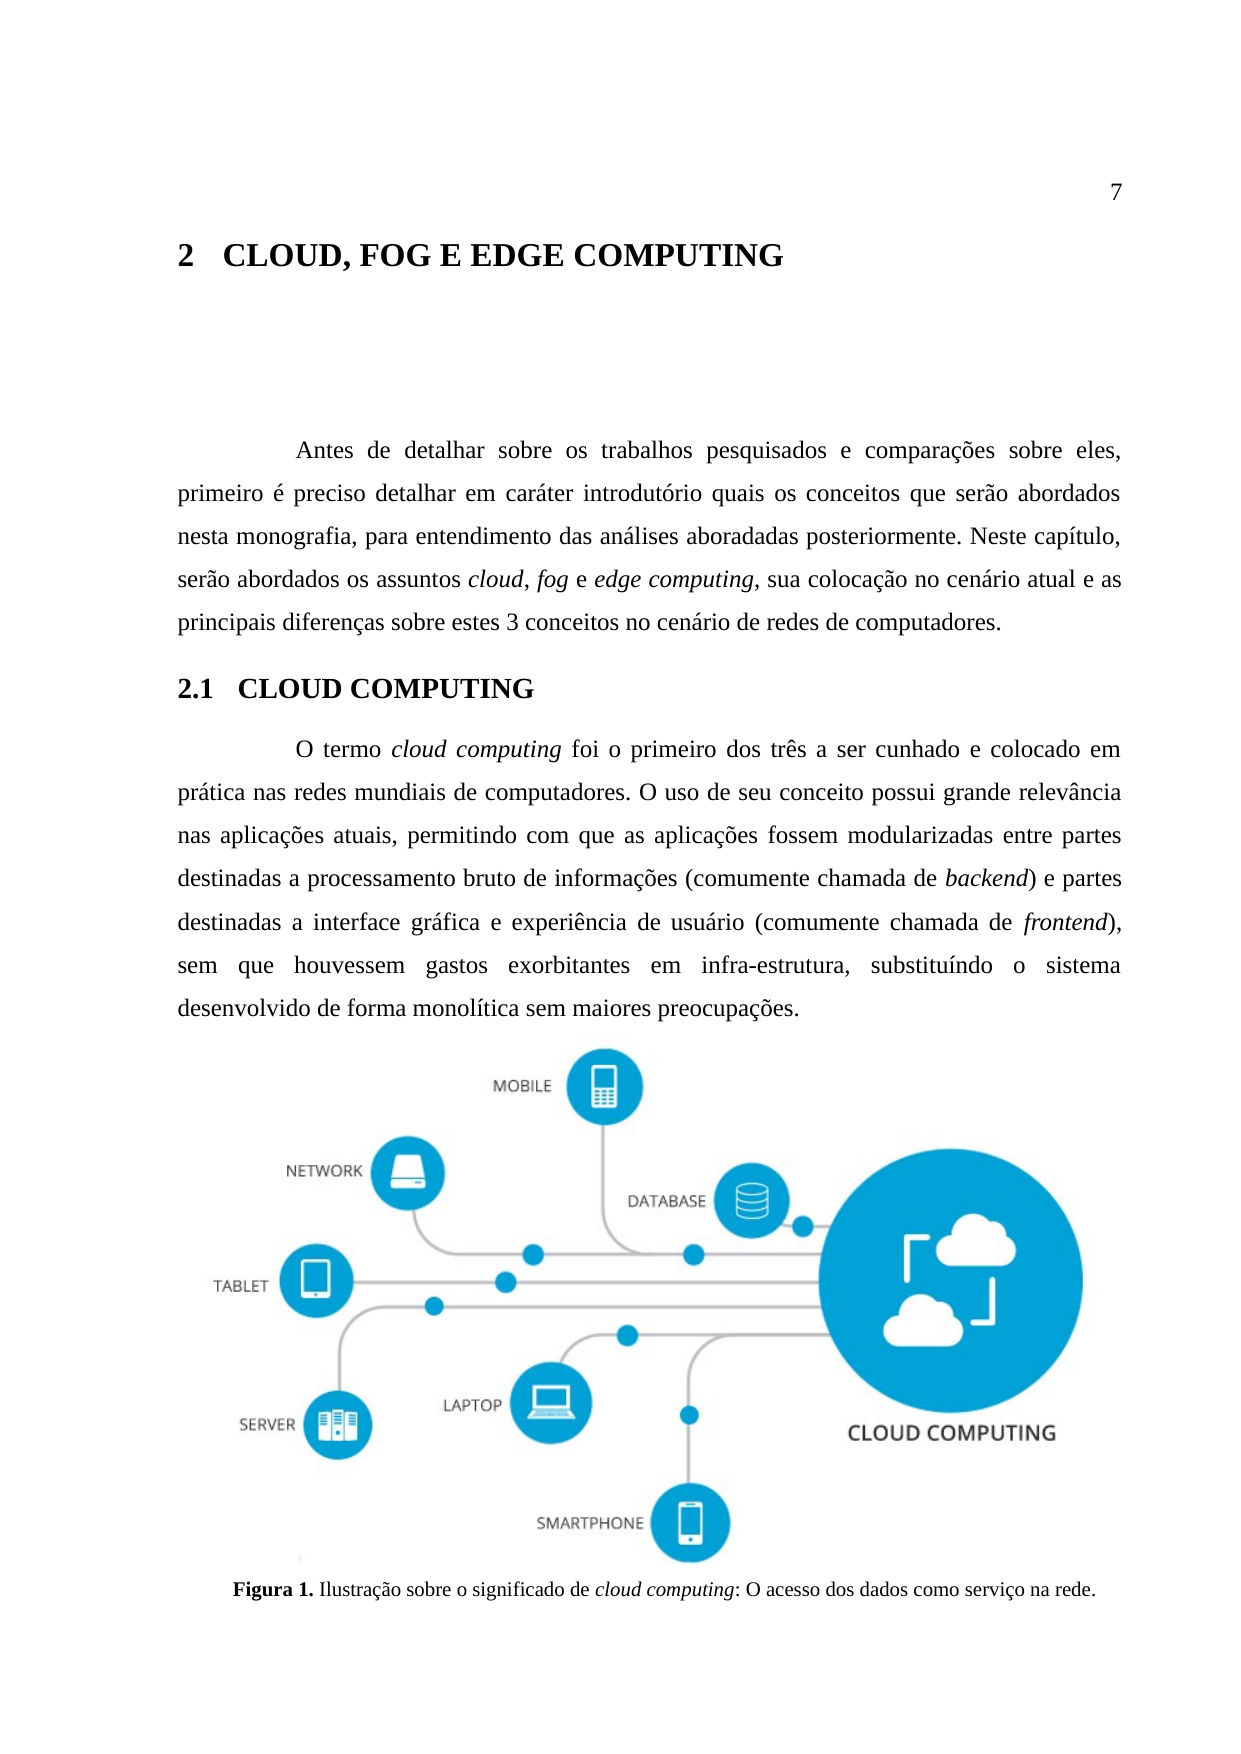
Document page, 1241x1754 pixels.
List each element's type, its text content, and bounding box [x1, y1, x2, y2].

picture [196, 1036, 1103, 1565]
text O termo cloud computing foi o primeiro dos três a ser cunhado e colocado em prática nas redes mundiais de computadores. O uso de seu conceito possui grande relevância nas aplicações atuais, permitindo com que as aplicações fossem modularizadas entre partes destinadas a processamento bruto de informações (comumente chamada de backend) e partes destinadas a interface gráfica e experiência de usuário (comumente chamada de frontend), sem que houvessem gastos exorbitantes em infra-estrutura, substituíndo o sistema desenvolvido de forma monolítica sem maiores preocupações. [177, 734, 1122, 1022]
subtitle CLOUD, FOG E EDGE COMPUTING [177, 235, 1122, 274]
text Antes de detalhar sobre os trabalhos pesquisados e comparações sobre eles, primeiro é preciso detalhar em caráter introdutório quais os conceitos que serão abordados nesta monografia, para entendimento das análises aboradadas posteriormente. Neste capítulo, serão abordados os assuntos cloud, fog e edge computing, sua colocação no cenário atual e as principais diferenças sobre estes 3 conceitos no cenário de redes de computadores. [177, 435, 1122, 636]
text Figura 1. Ilustração sobre o significado de cloud computing: O acesso dos dados como serviço na rede. [207, 1036, 1122, 1601]
subtitle CLOUD COMPUTING [177, 671, 1122, 705]
